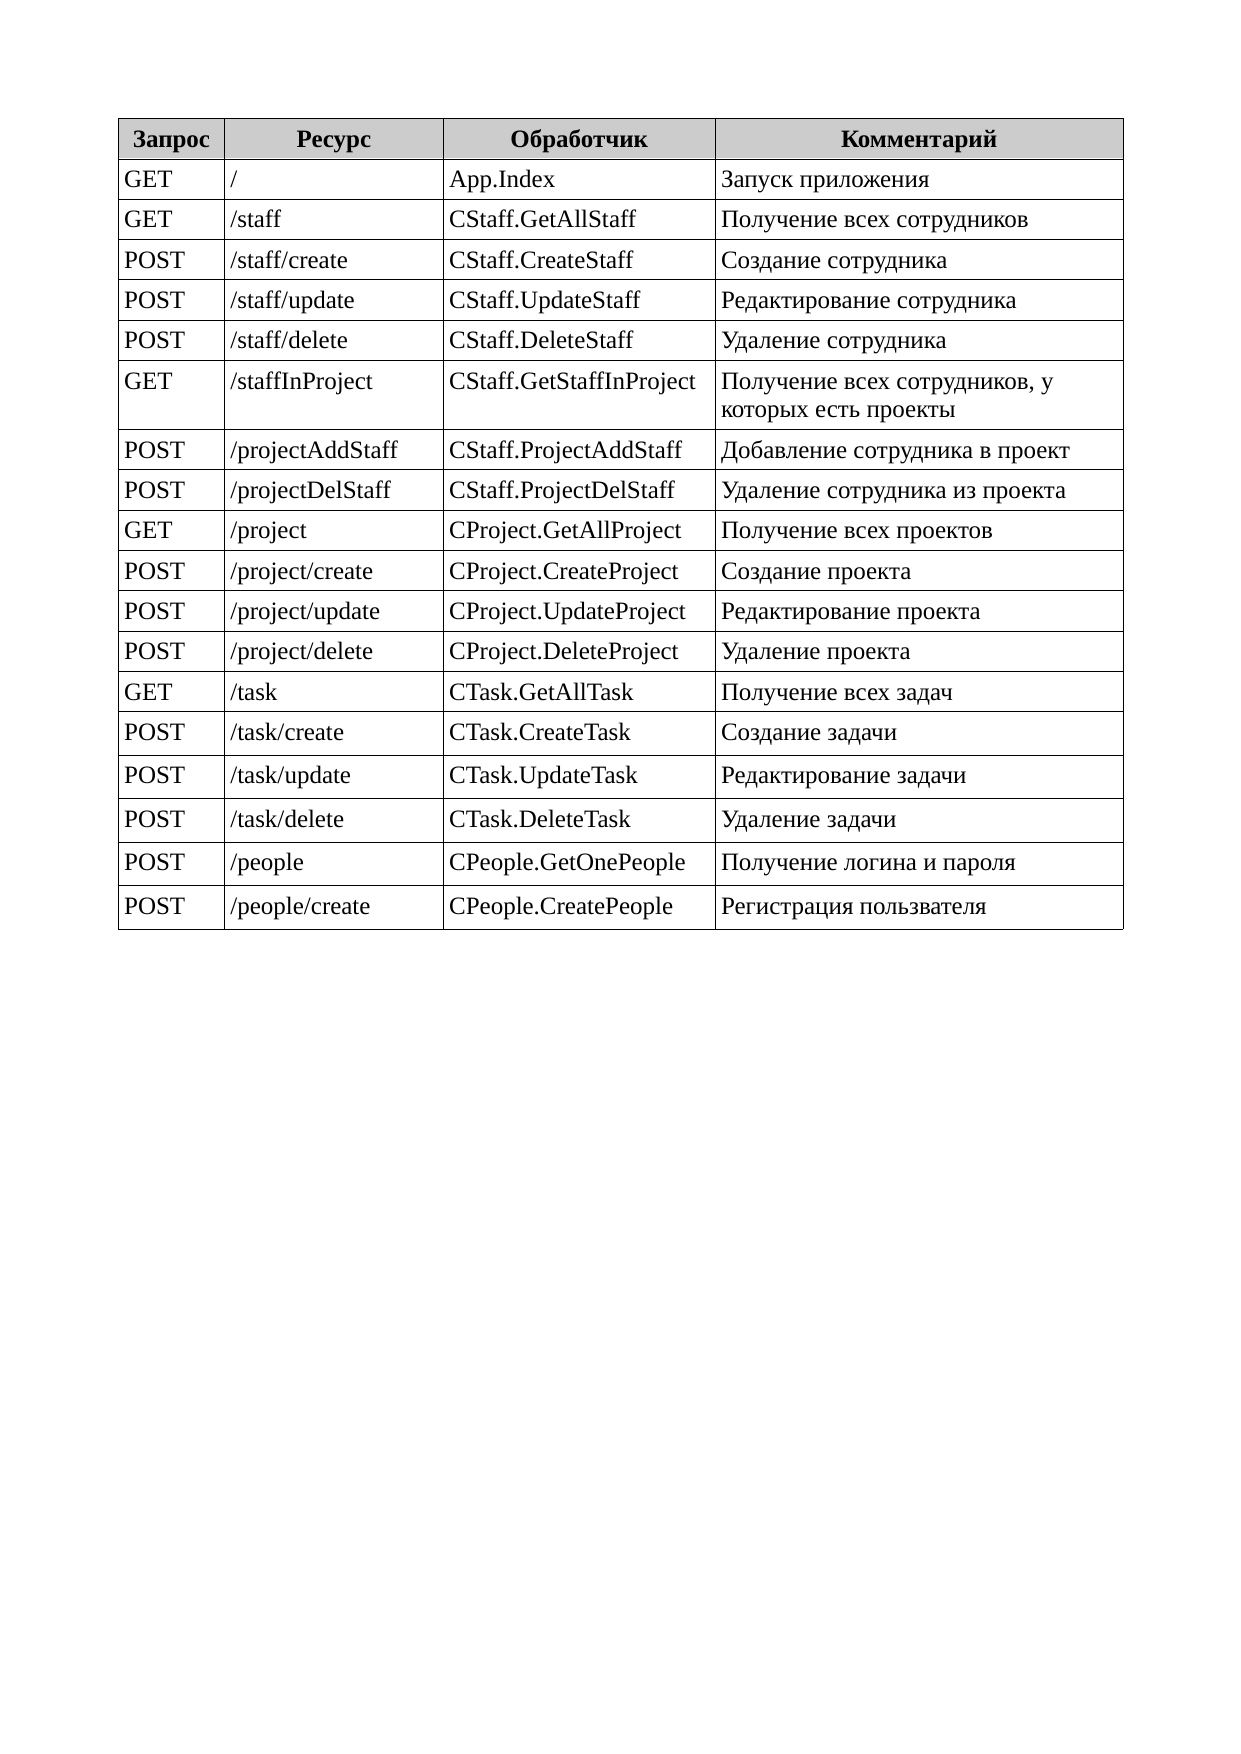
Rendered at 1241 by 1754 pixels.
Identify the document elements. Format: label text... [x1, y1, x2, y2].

table_cell CTask.UpdateTask [444, 756, 715, 798]
table_cell Добавление сотрудника в проект [716, 430, 1123, 469]
table_cell CStaff.CreateStaff [444, 240, 715, 279]
table_cell Получение всех задач [716, 672, 1123, 711]
table_cell /project/update [225, 591, 443, 631]
table_header Ресурс [225, 119, 443, 158]
table_cell Удаление задачи [716, 799, 1123, 842]
table_cell POST [119, 843, 224, 885]
table_cell /project [225, 511, 443, 550]
table_header Обработчик [444, 119, 715, 158]
table_cell /task/create [225, 712, 443, 755]
table_cell CProject.CreateProject [444, 551, 715, 590]
table_cell CStaff.GetStaffInProject [444, 361, 715, 429]
table_cell POST [119, 280, 224, 320]
table_cell CProject.UpdateProject [444, 591, 715, 631]
table_cell POST [119, 632, 224, 671]
table_cell /staff/delete [225, 321, 443, 360]
table_cell App.Index [444, 160, 715, 199]
table_cell Создание задачи [716, 712, 1123, 755]
table_cell Создание проекта [716, 551, 1123, 590]
table_cell Регистрация пользвателя [716, 886, 1123, 928]
table_cell CProject.GetAllProject [444, 511, 715, 550]
table_cell CStaff.GetAllStaff [444, 200, 715, 239]
table_cell /staffInProject [225, 361, 443, 429]
table_cell POST [119, 756, 224, 798]
table_cell CTask.CreateTask [444, 712, 715, 755]
table_cell /people/create [225, 886, 443, 928]
table_cell Удаление сотрудника из проекта [716, 470, 1123, 510]
table_cell /projectDelStaff [225, 470, 443, 510]
table_cell Получение всех сотрудников [716, 200, 1123, 239]
table_cell POST [119, 591, 224, 631]
table_cell GET [119, 200, 224, 239]
table_cell Редактирование сотрудника [716, 280, 1123, 320]
table_cell POST [119, 886, 224, 928]
table_cell POST [119, 430, 224, 469]
table_cell /project/delete [225, 632, 443, 671]
table_cell Получение логина и пароля [716, 843, 1123, 885]
table_cell /task/delete [225, 799, 443, 842]
table_cell Удаление проекта [716, 632, 1123, 671]
table_cell GET [119, 361, 224, 429]
table_cell GET [119, 511, 224, 550]
table_cell /staff/update [225, 280, 443, 320]
table_cell POST [119, 712, 224, 755]
table_cell /projectAddStaff [225, 430, 443, 469]
table_cell /project/create [225, 551, 443, 590]
table_cell Получение всех сотрудников, у которых есть проекты [716, 361, 1123, 429]
table_cell Запуск приложения [716, 160, 1123, 199]
table_cell CStaff.UpdateStaff [444, 280, 715, 320]
table_cell Получение всех проектов [716, 511, 1123, 550]
table_cell CProject.DeleteProject [444, 632, 715, 671]
table_cell CTask.DeleteTask [444, 799, 715, 842]
table_header Комментарий [716, 119, 1123, 158]
table_cell POST [119, 240, 224, 279]
table_cell GET [119, 672, 224, 711]
table_cell CStaff.ProjectDelStaff [444, 470, 715, 510]
table_cell /staff/create [225, 240, 443, 279]
table_cell CStaff.DeleteStaff [444, 321, 715, 360]
table_cell CPeople.GetOnePeople [444, 843, 715, 885]
table_cell POST [119, 321, 224, 360]
table_cell /staff [225, 200, 443, 239]
table_cell CTask.GetAllTask [444, 672, 715, 711]
table_header Запрос [119, 119, 224, 158]
table_cell CPeople.CreatePeople [444, 886, 715, 928]
table_cell /task/update [225, 756, 443, 798]
table_cell Редактирование задачи [716, 756, 1123, 798]
table_cell POST [119, 470, 224, 510]
table_cell /task [225, 672, 443, 711]
table_cell CStaff.ProjectAddStaff [444, 430, 715, 469]
table_cell Удаление сотрудника [716, 321, 1123, 360]
table_cell /people [225, 843, 443, 885]
table_cell POST [119, 799, 224, 842]
table_cell GET [119, 160, 224, 199]
table_cell Редактирование проекта [716, 591, 1123, 631]
table_cell POST [119, 551, 224, 590]
table_cell Создание сотрудника [716, 240, 1123, 279]
table_cell / [225, 160, 443, 199]
